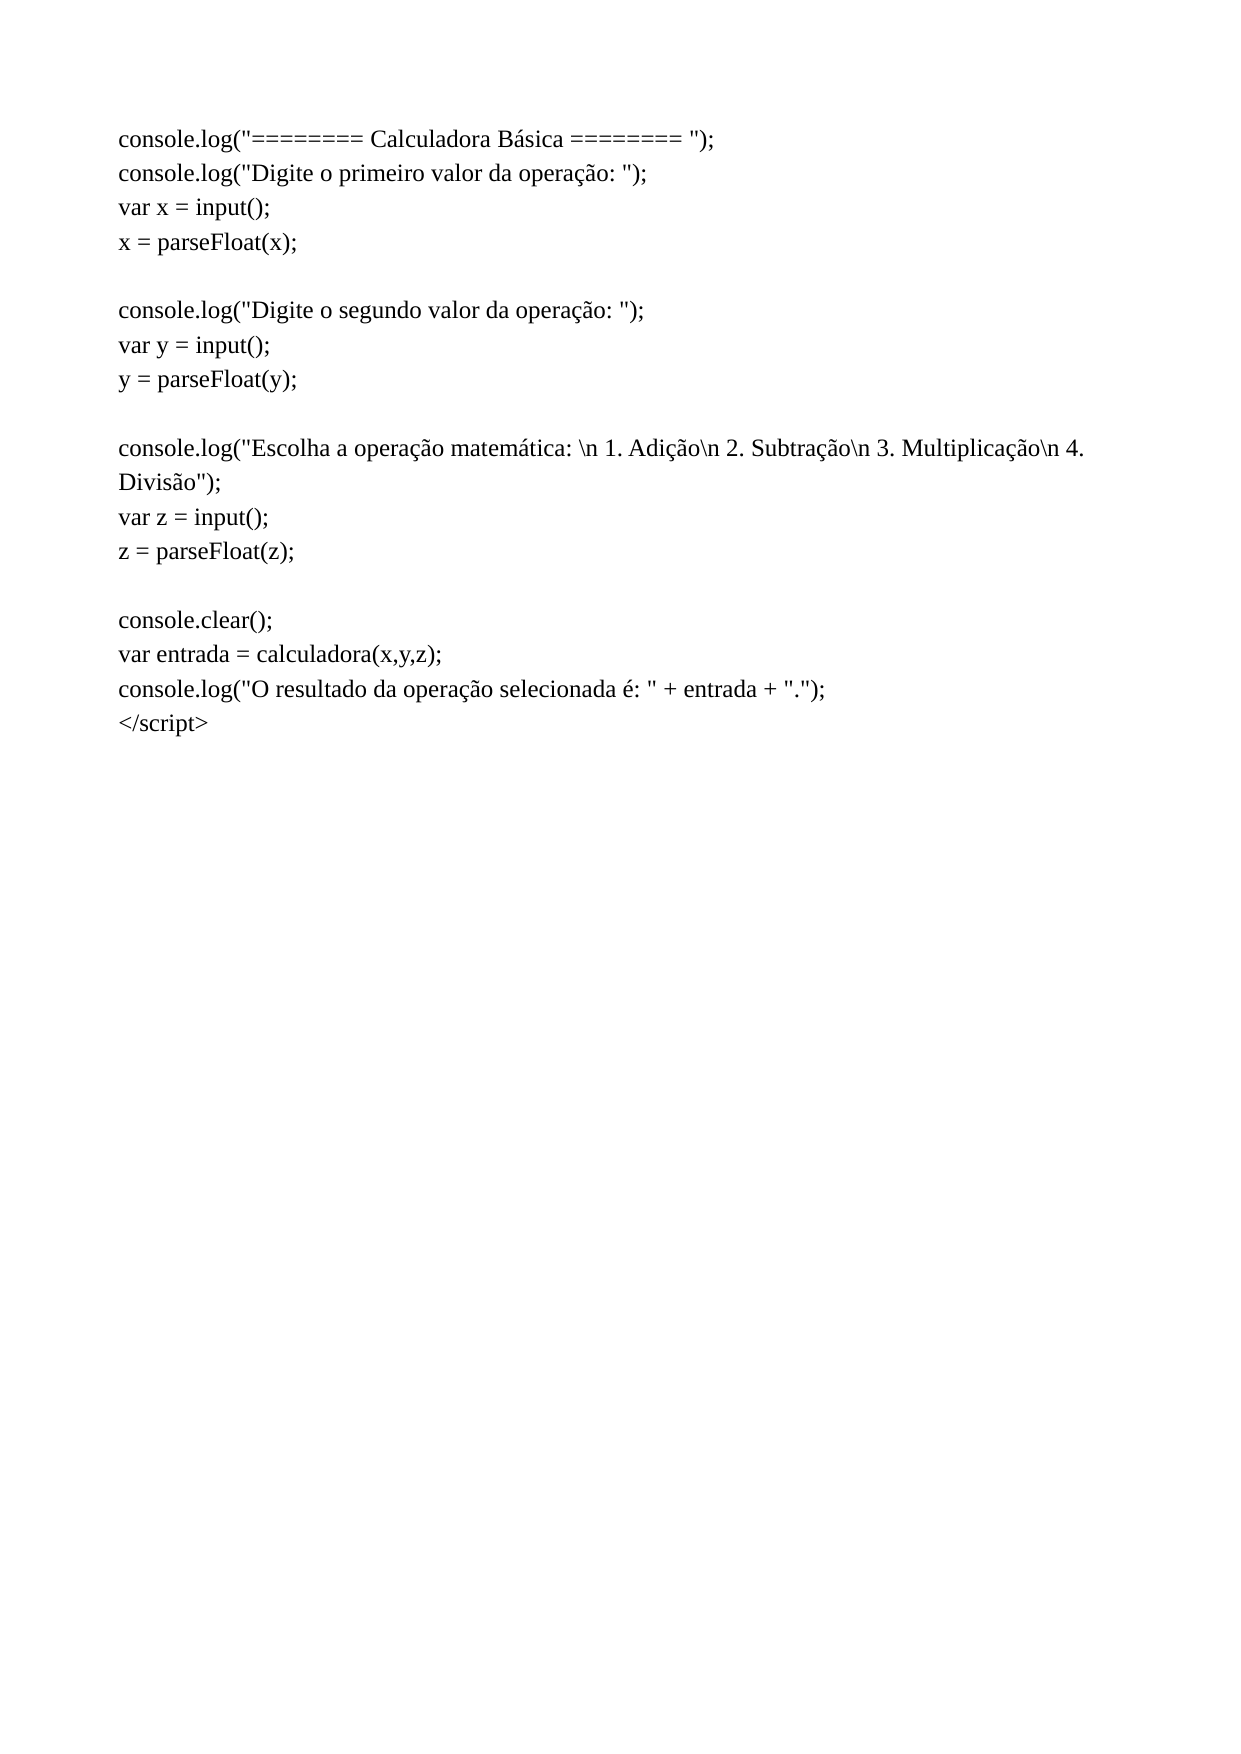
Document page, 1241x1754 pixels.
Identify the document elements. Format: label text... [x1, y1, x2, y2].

text var entrada = calculadora(x,y,z); [118, 634, 1122, 668]
text </script> [118, 702, 1122, 737]
text console.log("======== Calculadora Básica ======== "); [118, 118, 1122, 152]
text x = parseFloat(x); [118, 221, 1122, 256]
text console.log("Digite o primeiro valor da operação: "); [118, 152, 1122, 187]
text console.clear(); [118, 599, 1122, 634]
text var z = input(); [118, 496, 1122, 531]
text var y = input(); [118, 324, 1122, 359]
text var x = input(); [118, 187, 1122, 221]
text console.log("Digite o segundo valor da operação: "); [118, 290, 1122, 324]
text console.log("O resultado da operação selecionada é: " + entrada + "."); [118, 668, 1122, 702]
text z = parseFloat(z); [118, 531, 1122, 565]
text console.log("Escolha a operação matemática: \n 1. Adição\n 2. Subtração\n 3. Multiplicação\n 4. Divisão"); [118, 427, 1122, 496]
text y = parseFloat(y); [118, 359, 1122, 393]
